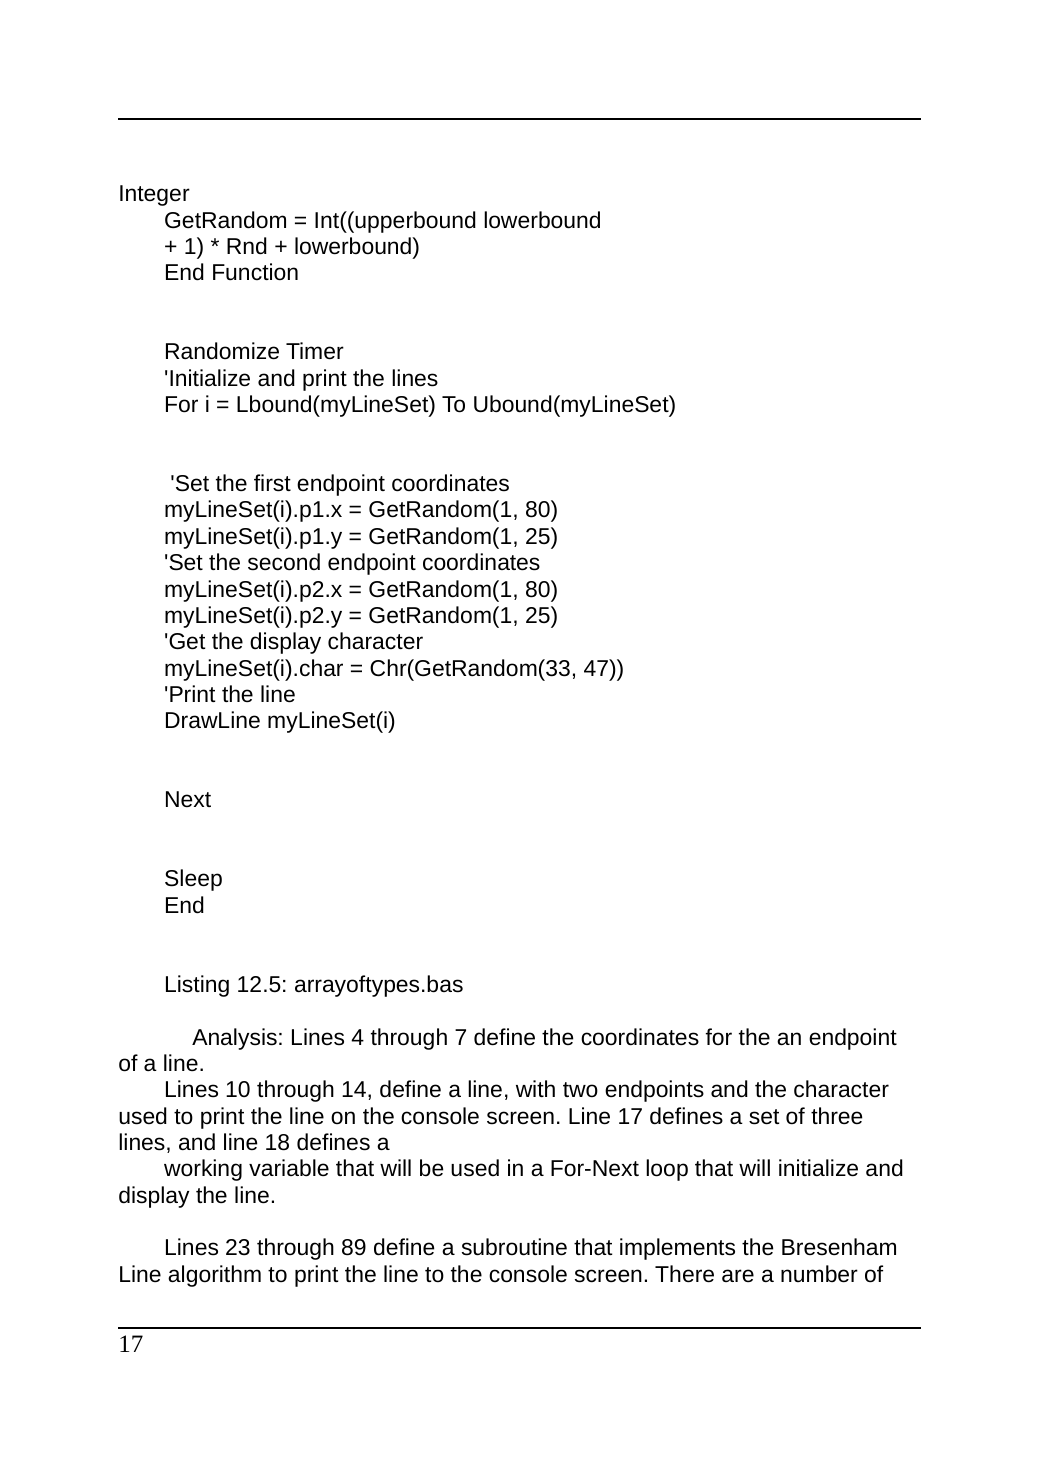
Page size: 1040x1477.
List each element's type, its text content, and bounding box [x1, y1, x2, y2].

text myLineSet(i).p1.y = GetRandom(1, 25) [118, 523, 921, 549]
text DrawLine myLineSet(i) [118, 707, 921, 734]
text End [118, 892, 921, 918]
text 'Print the line [118, 681, 921, 707]
text myLineSet(i).char = Chr(GetRandom(33, 47)) [118, 654, 921, 681]
text 'Get the display character [118, 628, 921, 654]
text 'Set the second endpoint coordinates [118, 549, 921, 576]
text + 1) * Rnd + lowerbound) [118, 233, 921, 259]
text Listing 12.5: arrayoftypes.bas [118, 971, 921, 997]
text working variable that will be used in a For-Next loop that will initialize and display the line. [118, 1155, 921, 1208]
text myLineSet(i).p1.x = GetRandom(1, 80) [118, 496, 921, 523]
text Lines 10 through 14, define a line, with two endpoints and the character used to print the line on the console screen. Line 17 defines a set of three lines, and line 18 defines a [118, 1076, 921, 1155]
text myLineSet(i).p2.y = GetRandom(1, 25) [118, 602, 921, 628]
text For i = Lbound(myLineSet) To Ubound(myLineSet) [118, 391, 921, 417]
text Integer [118, 180, 921, 207]
text Next [118, 786, 921, 813]
text End Function [118, 259, 921, 286]
text 'Initialize and print the lines [118, 365, 921, 391]
text Randomize Timer [118, 338, 921, 365]
text GetRandom = Int((upperbound lowerbound [118, 207, 921, 233]
text myLineSet(i).p2.x = GetRandom(1, 80) [118, 576, 921, 602]
text Sleep [118, 865, 921, 892]
text Analysis: Lines 4 through 7 define the coordinates for the an endpoint of a line. [118, 1023, 921, 1076]
text 'Set the first endpoint coordinates [118, 470, 921, 496]
text Lines 23 through 89 define a subroutine that implements the Bresenham Line algorithm to print the line to the console screen. There are a number of [118, 1234, 921, 1287]
